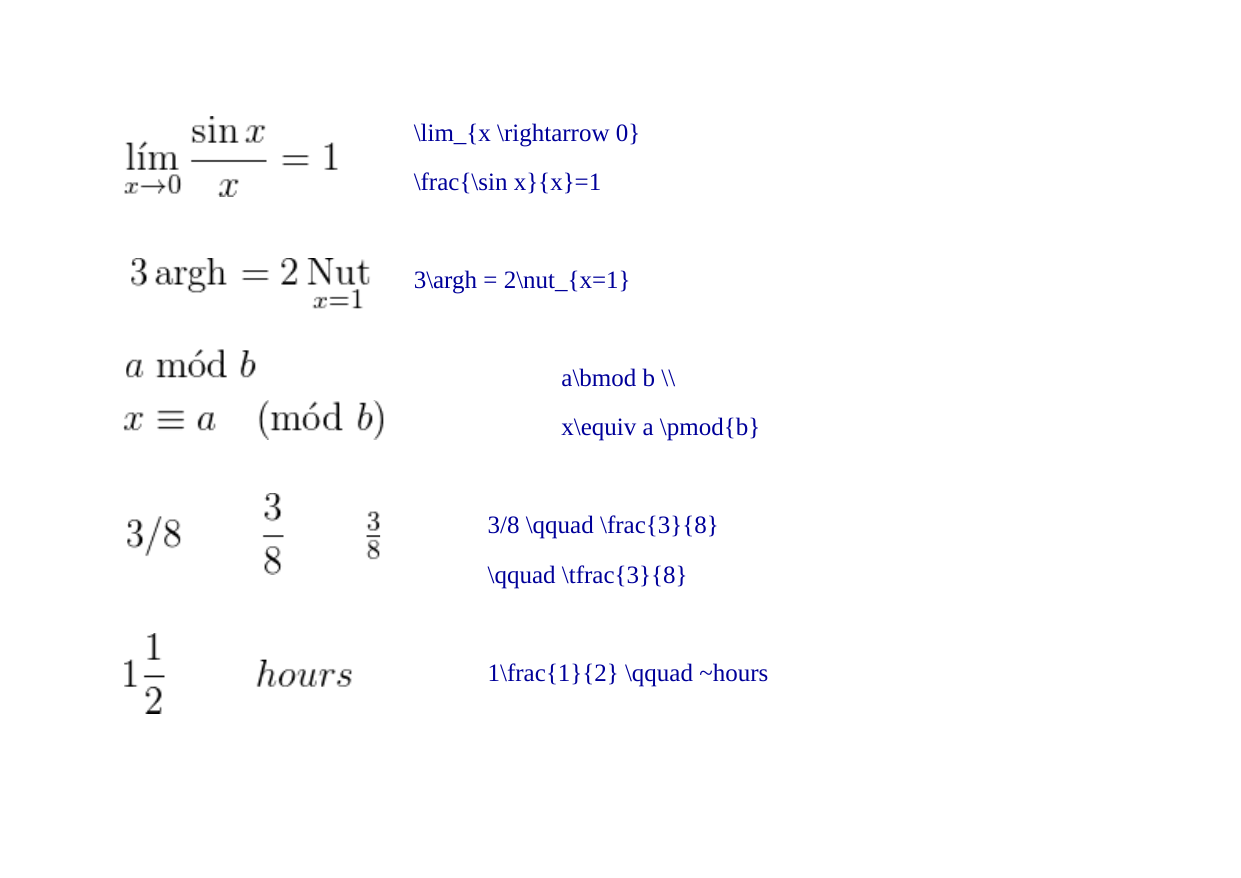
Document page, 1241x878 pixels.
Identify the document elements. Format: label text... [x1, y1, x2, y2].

picture [123, 400, 385, 440]
text \lim_{x \rightarrow 0} [339, 118, 1122, 147]
text \frac{\sin x}{x}=1 [339, 167, 1122, 196]
text \qquad \tfrac{3}{8} [118, 560, 1122, 588]
text a\bmod b \\ [118, 363, 1122, 392]
text 3/8 \qquad \frac{3}{8} [381, 511, 1122, 539]
text 3\argh = 2\nut_{x=1} [371, 265, 1122, 294]
picture [124, 633, 353, 714]
picture [124, 116, 339, 197]
picture [126, 349, 257, 379]
text x\equiv a \pmod{b} [118, 412, 1122, 441]
text 1\frac{1}{2} \qquad ~hours [353, 658, 1122, 687]
picture [127, 493, 381, 575]
picture [131, 258, 371, 310]
